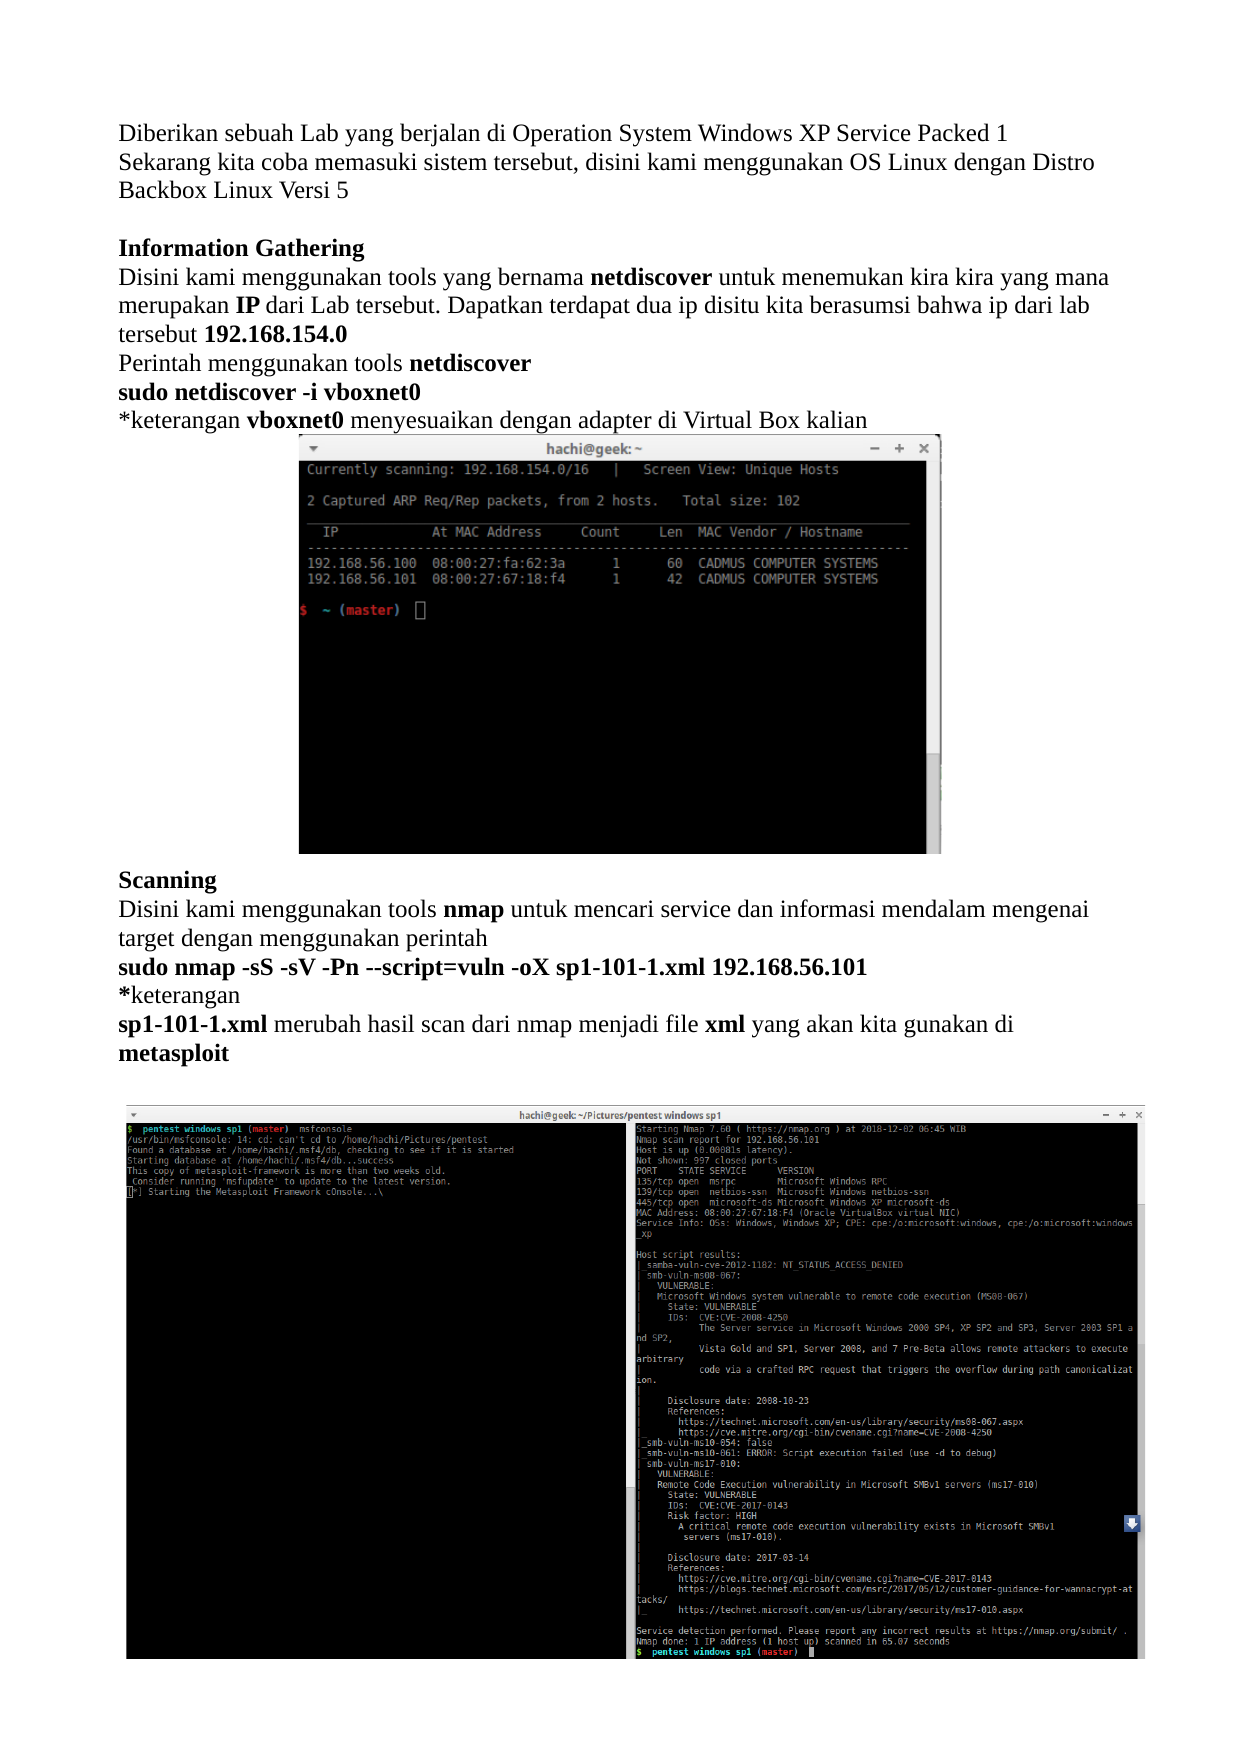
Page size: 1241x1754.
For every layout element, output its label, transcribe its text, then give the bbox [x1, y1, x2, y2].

text Information Gathering [118, 233, 1122, 262]
text Scanning [118, 866, 1122, 894]
text Disini kami menggunakan tools nmap untuk mencari service dan informasi mendalam mengenai target dengan menggunakan perintah [118, 894, 1122, 952]
text *keterangan [118, 981, 1122, 1009]
text sudo nmap -sS -sV -Pn --script=vuln -oX sp1-101-1.xml 192.168.56.101 [118, 952, 1122, 981]
text *keterangan vboxnet0 menyesuaikan dengan adapter di Virtual Box kalian [118, 406, 1122, 434]
text Perintah menggunakan tools netdiscover [118, 348, 1122, 377]
text Diberikan sebuah Lab yang berjalan di Operation System Windows XP Service Packed 1 [118, 118, 1122, 147]
picture [298, 434, 942, 854]
text sudo netdiscover -i vboxnet0 [118, 377, 1122, 406]
text Sekarang kita coba memasuki sistem tersebut, disini kami menggunakan OS Linux dengan Distro Backbox Linux Versi 5 [118, 147, 1122, 204]
text sp1-101-1.xml merubah hasil scan dari nmap menjadi file xml yang akan kita gunakan di metasploit [118, 1009, 1122, 1067]
text Disini kami menggunakan tools yang bernama netdiscover untuk menemukan kira kira yang mana merupakan IP dari Lab tersebut. Dapatkan terdapat dua ip disitu kita berasumsi bahwa ip dari lab tersebut 192.168.154.0 [118, 262, 1122, 348]
picture [126, 1105, 1146, 1659]
